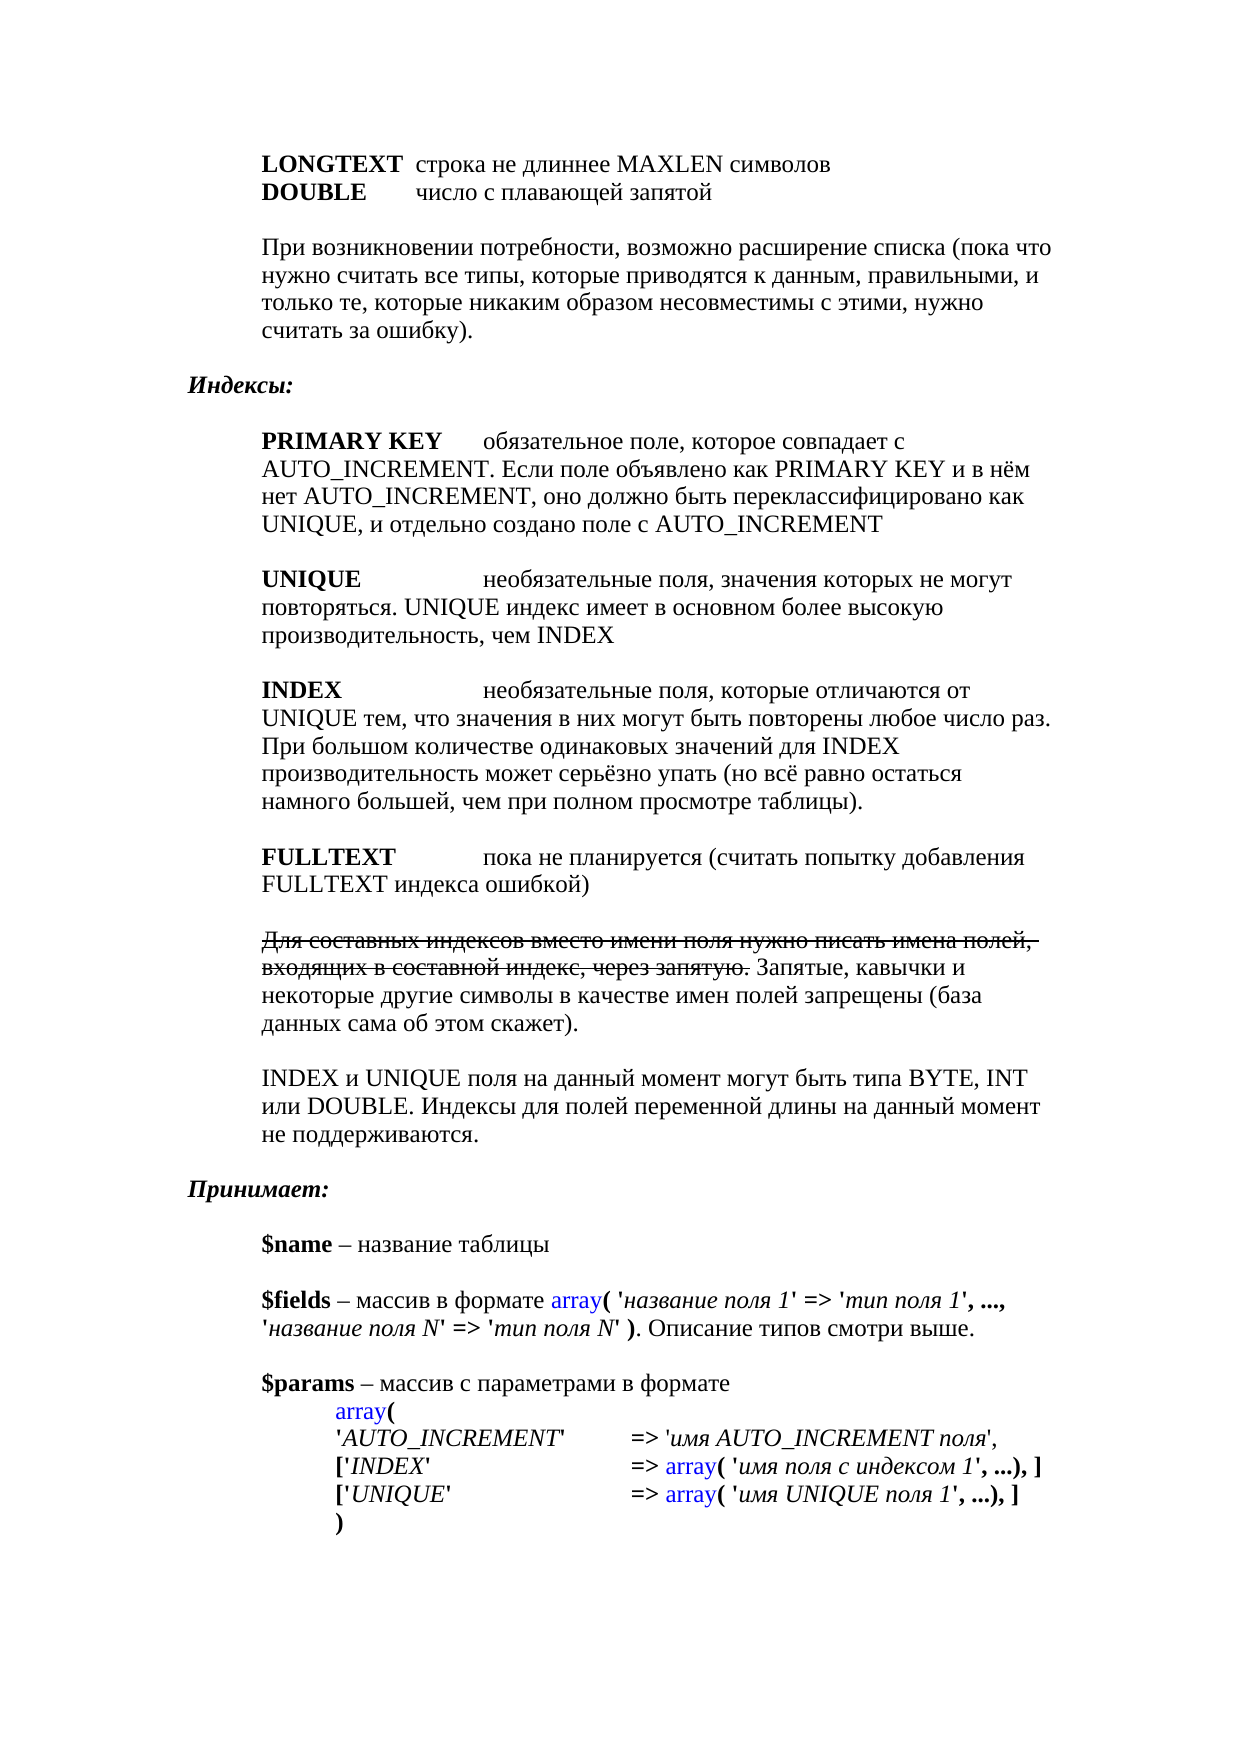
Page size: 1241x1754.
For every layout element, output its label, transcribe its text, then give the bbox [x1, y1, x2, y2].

text $name – название таблицы [261, 1231, 1053, 1258]
text $fields – массив в формате array( 'название поля 1' => 'тип поля 1', ..., 'название поля N' => 'тип поля N' ). Описание типов смотри выше. [261, 1286, 1053, 1341]
text Для составных индексов вместо имени поля нужно писать имена полей, входящих в составной индекс, через запятую. Запятые, кавычки и некоторые другие символы в качестве имен полей запрещены (база данных сама об этом скажет). [261, 926, 1053, 1037]
text PRIMARY KEY обязательное поле, которое совпадает с AUTO_INCREMENT. Если поле объявлено как PRIMARY KEY и в нём нет AUTO_INCREMENT, оно должно быть переклассифицировано как UNIQUE, и отдельно создано поле с AUTO_INCREMENT [261, 427, 1053, 538]
text array( [261, 1397, 1053, 1424]
text DOUBLE число с плавающей запятой [261, 178, 1053, 205]
text LONGTEXT строка не длиннее MAXLEN символов [261, 150, 1053, 178]
text Индексы: [187, 372, 1053, 399]
text При возникновении потребности, возможно расширение списка (пока что нужно считать все типы, которые приводятся к данным, правильными, и только те, которые никаким образом несовместимы с этими, нужно считать за ошибку). [261, 233, 1053, 344]
text ['INDEX' => array( 'имя поля с индексом 1', ...), ] [261, 1452, 1053, 1480]
text ) [261, 1508, 1053, 1535]
text $params – массив с параметрами в формате [261, 1369, 1053, 1397]
text INDEX и UNIQUE поля на данный момент могут быть типа BYTE, INT или DOUBLE. Индексы для полей переменной длины на данный момент не поддерживаются. [261, 1064, 1053, 1147]
text INDEX необязательные поля, которые отличаются от UNIQUE тем, что значения в них могут быть повторены любое число раз. При большом количестве одинаковых значений для INDEX производительность может серьёзно упать (но всё равно остаться намного большей, чем при полном просмотре таблицы). [261, 676, 1053, 815]
text FULLTEXT пока не планируется (считать попытку добавления FULLTEXT индекса ошибкой) [261, 843, 1053, 898]
text Принимает: [187, 1175, 1053, 1203]
text UNIQUE необязательные поля, значения которых не могут повторяться. UNIQUE индекс имеет в основном более высокую производительность, чем INDEX [261, 566, 1053, 649]
text ['UNIQUE' => array( 'имя UNIQUE поля 1', ...), ] [261, 1480, 1053, 1508]
text 'AUTO_INCREMENT' => 'имя AUTO_INCREMENT поля', [261, 1424, 1053, 1452]
